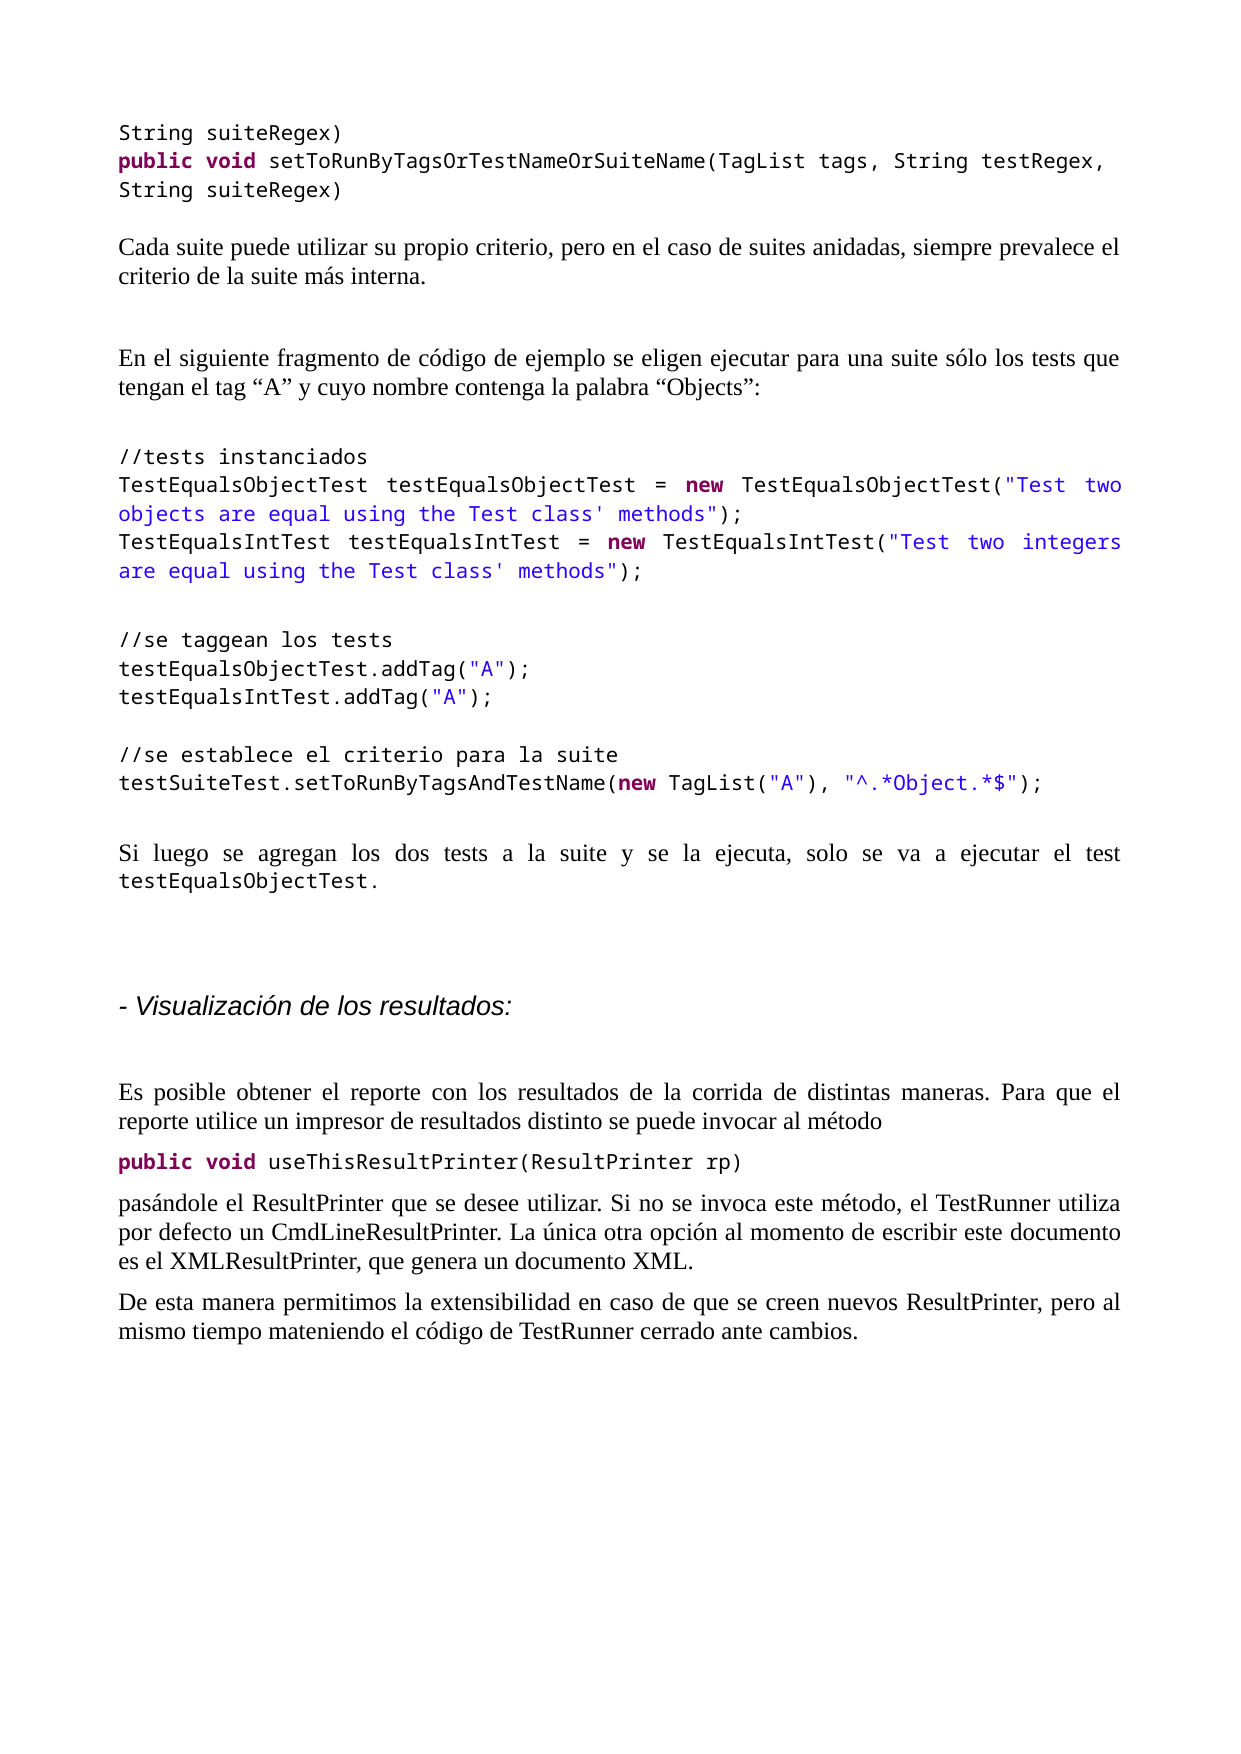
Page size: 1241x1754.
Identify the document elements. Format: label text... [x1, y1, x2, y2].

text Cada suite puede utilizar su propio criterio, pero en el caso de suites anidadas, siempre prevalece el criterio de la suite más interna. [118, 232, 1122, 290]
text Si luego se agregan los dos tests a la suite y se la ejecuta, solo se va a ejecutar el test testEqualsObjectTest. [118, 838, 1122, 895]
text //se taggean los tests [118, 626, 1122, 654]
text //tests instanciados [118, 442, 1122, 471]
text testEqualsIntTest.addTag("A"); [118, 682, 1122, 711]
text Es posible obtener el reporte con los resultados de la corrida de distintas maneras. Para que el reporte utilice un impresor de resultados distinto se puede invocar al método [118, 1077, 1122, 1135]
text De esta manera permitimos la extensibilidad en caso de que se creen nuevos ResultPrinter, pero al mismo tiempo mateniendo el código de TestRunner cerrado ante cambios. [118, 1287, 1122, 1344]
text TestEqualsObjectTest testEqualsObjectTest = new TestEqualsObjectTest("Test two objects are equal using the Test class' methods"); [118, 471, 1122, 527]
text public void useThisResultPrinter(ResultPrinter rp) [118, 1147, 1122, 1176]
text public void setToRunByTagsOrTestNameOrSuiteName(TagList tags, String testRegex, String suiteRegex) [118, 147, 1122, 203]
text String suiteRegex) [118, 118, 1122, 147]
text //se establece el criterio para la suite [118, 740, 1122, 768]
text pasándole el ResultPrinter que se desee utilizar. Si no se invoca este método, el TestRunner utiliza por defecto un CmdLineResultPrinter. La única otra opción al momento de escribir este documento es el XMLResultPrinter, que genera un documento XML. [118, 1188, 1122, 1274]
text testEqualsObjectTest.addTag("A"); [118, 654, 1122, 682]
text - Visualización de los resultados: [118, 990, 1122, 1021]
text En el siguiente fragmento de código de ejemplo se eligen ejecutar para una suite sólo los tests que tengan el tag “A” y cuyo nombre contenga la palabra “Objects”: [118, 343, 1122, 401]
text TestEqualsIntTest testEqualsIntTest = new TestEqualsIntTest("Test two integers are equal using the Test class' methods"); [118, 527, 1122, 584]
text testSuiteTest.setToRunByTagsAndTestName(new TagList("A"), "^.*Object.*$"); [118, 768, 1122, 797]
